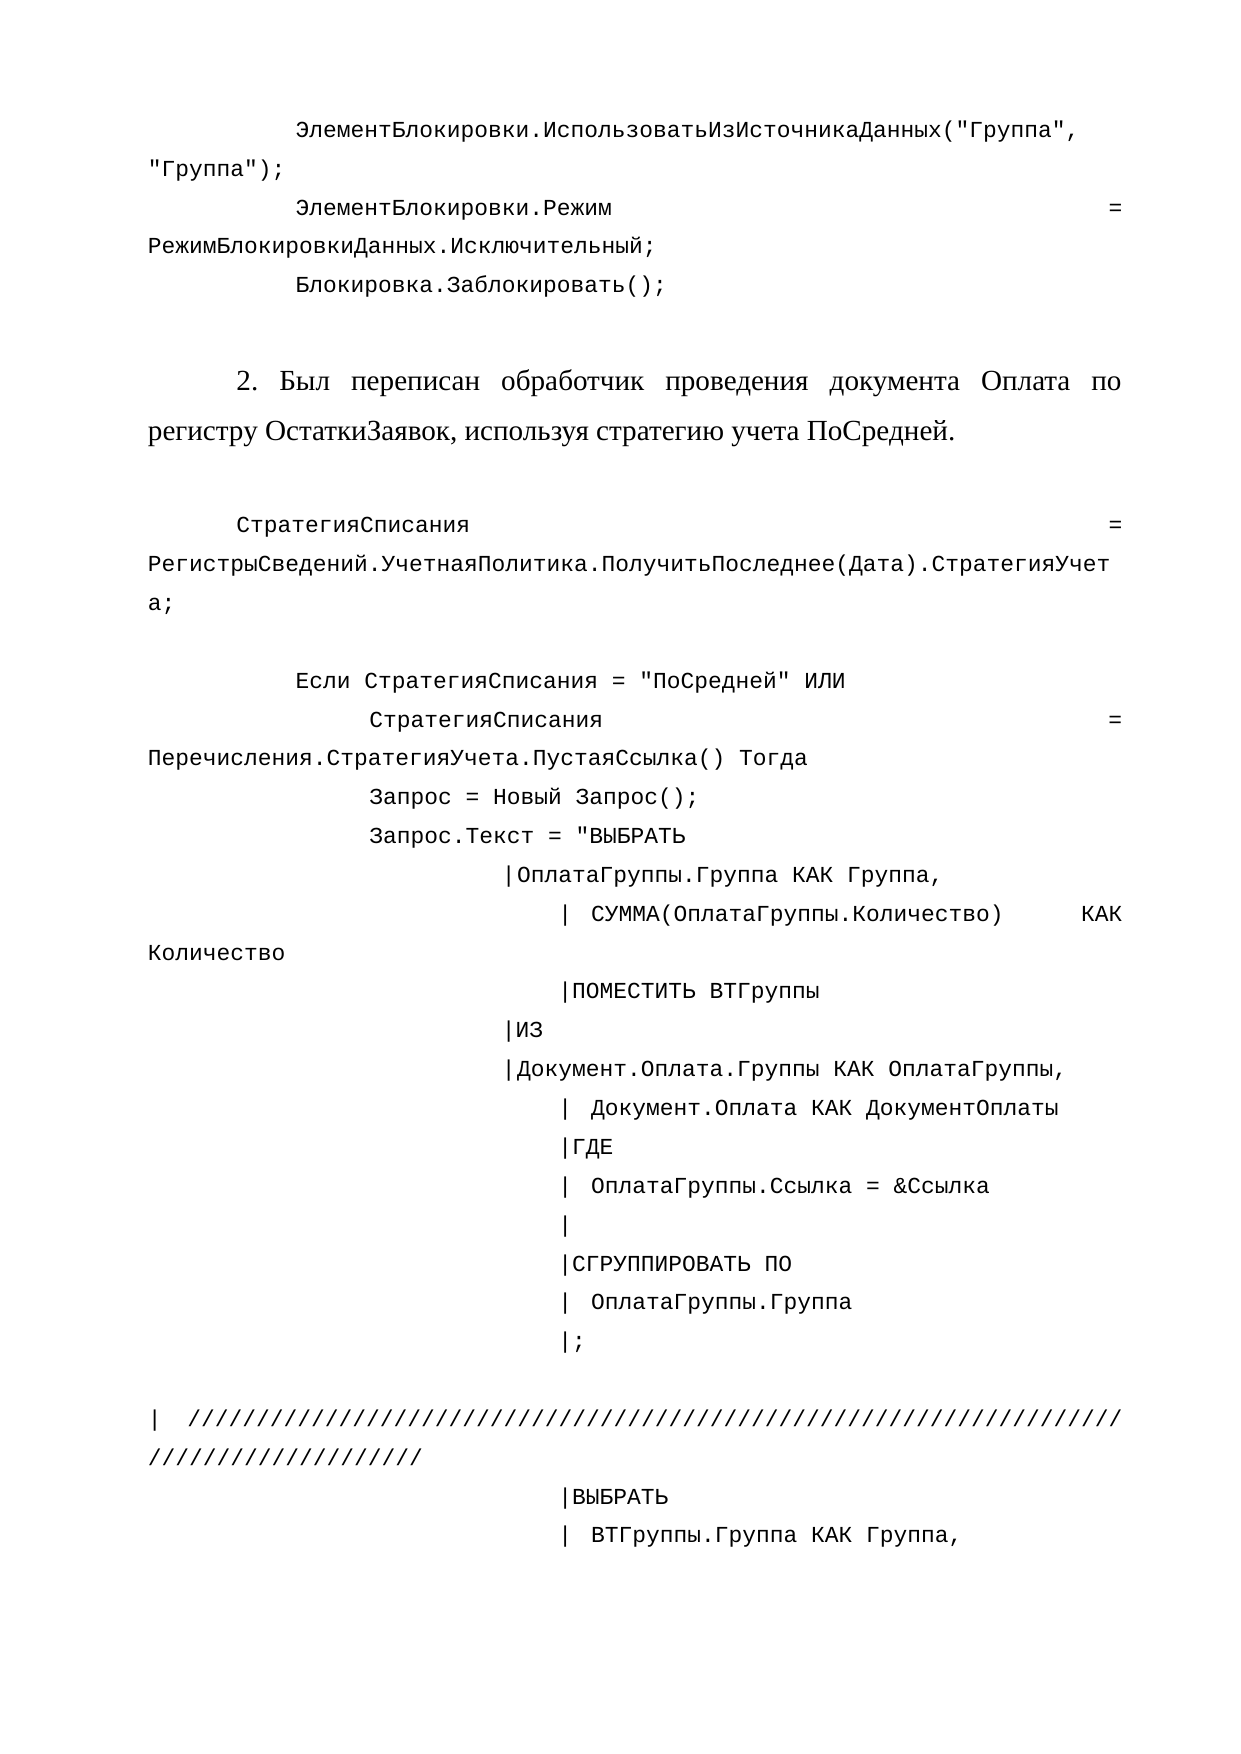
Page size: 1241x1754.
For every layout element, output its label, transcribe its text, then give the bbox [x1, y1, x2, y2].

text | Документ.Оплата КАК ДокументОплаты [148, 1096, 1122, 1122]
text | ОплатаГруппы.Группа [148, 1291, 1122, 1317]
text Если СтратегияСписания = "ПоСредней" ИЛИ [148, 669, 1122, 695]
text | [148, 1213, 1122, 1239]
text | ОплатаГруппы.Ссылка = &Ссылка [148, 1174, 1122, 1200]
text | Документ.Оплата.Группы КАК ОплатаГруппы, [148, 1058, 1122, 1083]
text |; [148, 1329, 1122, 1356]
text | ВТГруппы.Группа КАК Группа, [148, 1524, 1122, 1550]
text |ВЫБРАТЬ [148, 1485, 1122, 1511]
text |ИЗ [148, 1019, 1122, 1045]
text | ОплатаГруппы.Группа КАК Группа, [148, 863, 1122, 889]
text Запрос.Текст = "ВЫБРАТЬ [148, 824, 1122, 850]
text |ГДЕ [148, 1135, 1122, 1161]
text |ПОМЕСТИТЬ ВТГруппы [148, 980, 1122, 1006]
text |СГРУППИРОВАТЬ ПО [148, 1252, 1122, 1278]
text | //////////////////////////////////////////////////////////////////////////////////////// [148, 1368, 1122, 1472]
text СтратегияСписания = РегистрыСведений.УчетнаяПолитика.ПолучитьПоследнее(Дата).СтратегияУчета; [148, 514, 1122, 617]
text | СУММА(ОплатаГруппы.Количество) КАК Количество [148, 902, 1122, 967]
text СтратегияСписания = Перечисления.СтратегияУчета.ПустаяСсылка() Тогда [148, 708, 1122, 773]
text ЭлементБлокировки.ИспользоватьИзИсточникаДанных("Группа", "Группа"); [148, 118, 1122, 183]
text Блокировка.Заблокировать(); [148, 273, 1122, 299]
text 2. Был переписан обработчик проведения документа Оплата по регистру ОстаткиЗаявок, используя стратегию учета ПоСредней. [148, 363, 1122, 447]
text Запрос = Новый Запрос(); [148, 786, 1122, 812]
text ЭлементБлокировки.Режим = РежимБлокировкиДанных.Исключительный; [148, 196, 1122, 261]
